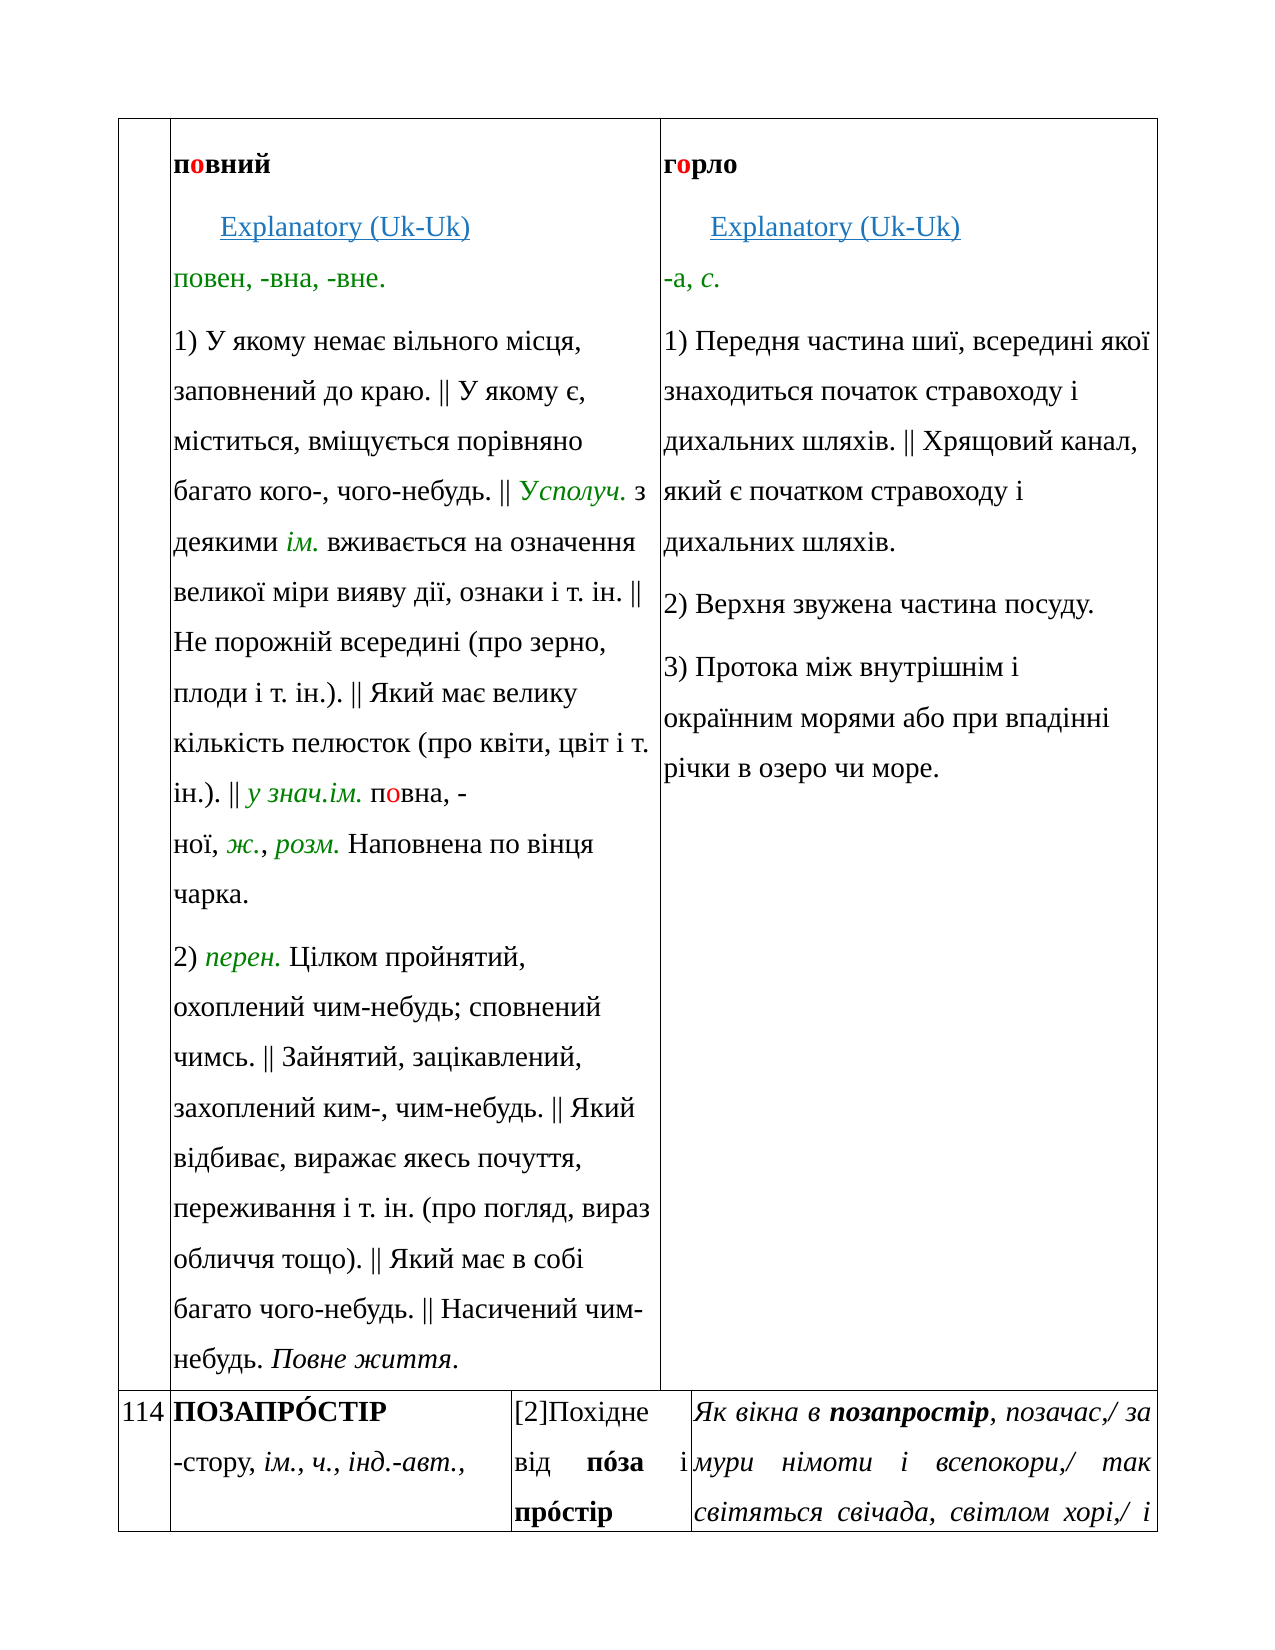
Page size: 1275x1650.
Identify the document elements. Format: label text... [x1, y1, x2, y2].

table_cell 114 [119, 1391, 170, 1531]
table_cell Позапрóстір -стору, ім., ч., інд.-авт., [171, 1391, 511, 1531]
table_cell [119, 119, 170, 1390]
table_cell повний Explanatory (Uk-Uk) повен, -вна, -вне. 1) У якому немає вільного місця, заповнений до краю. || У якому є, міститься, вміщується порівняно багато кого-, чого-небудь. || Усполуч. з деякими ім. вживається на означення великої міри вияву дії, ознаки і т. ін. || Не порожній всередині (про зерно, плоди і т. ін.). || Який має велику кількість пелюсток (про квіти, цвіт і т. ін.). || у знач.ім. повна, -ної, ж., розм. Наповнена по вінця чарка. 2) перен. Цілком пройнятий, охоплений чим-небудь; сповнений чимсь. || Зайнятий, зацікавлений, захоплений ким-, чим-небудь. || Який відбиває, виражає якесь почуття, переживання і т. ін. (про погляд, вираз обличчя тощо). || Який має в собі багато чого-небудь. || Насичений чим-небудь. Повне життя. [171, 119, 660, 1390]
table_cell Як вікна в позапростір, позачас,/ за мури німоти і всепокори,/ так світяться свічада, світлом хорі,/ і [692, 1391, 1157, 1531]
table_cell [2]Похідне від пóза і прóстір [512, 1391, 691, 1531]
table_cell горло Explanatory (Uk-Uk) -а, с. 1) Передня частина шиї, всередині якої знаходиться початок стравоходу і дихальних шляхів. || Хрящовий канал, який є початком стравоходу і дихальних шляхів. 2) Верхня звужена частина посуду. 3) Протока між внутрішнім і окраїнним морями або при впадінні річки в озеро чи море. [661, 119, 1157, 1390]
